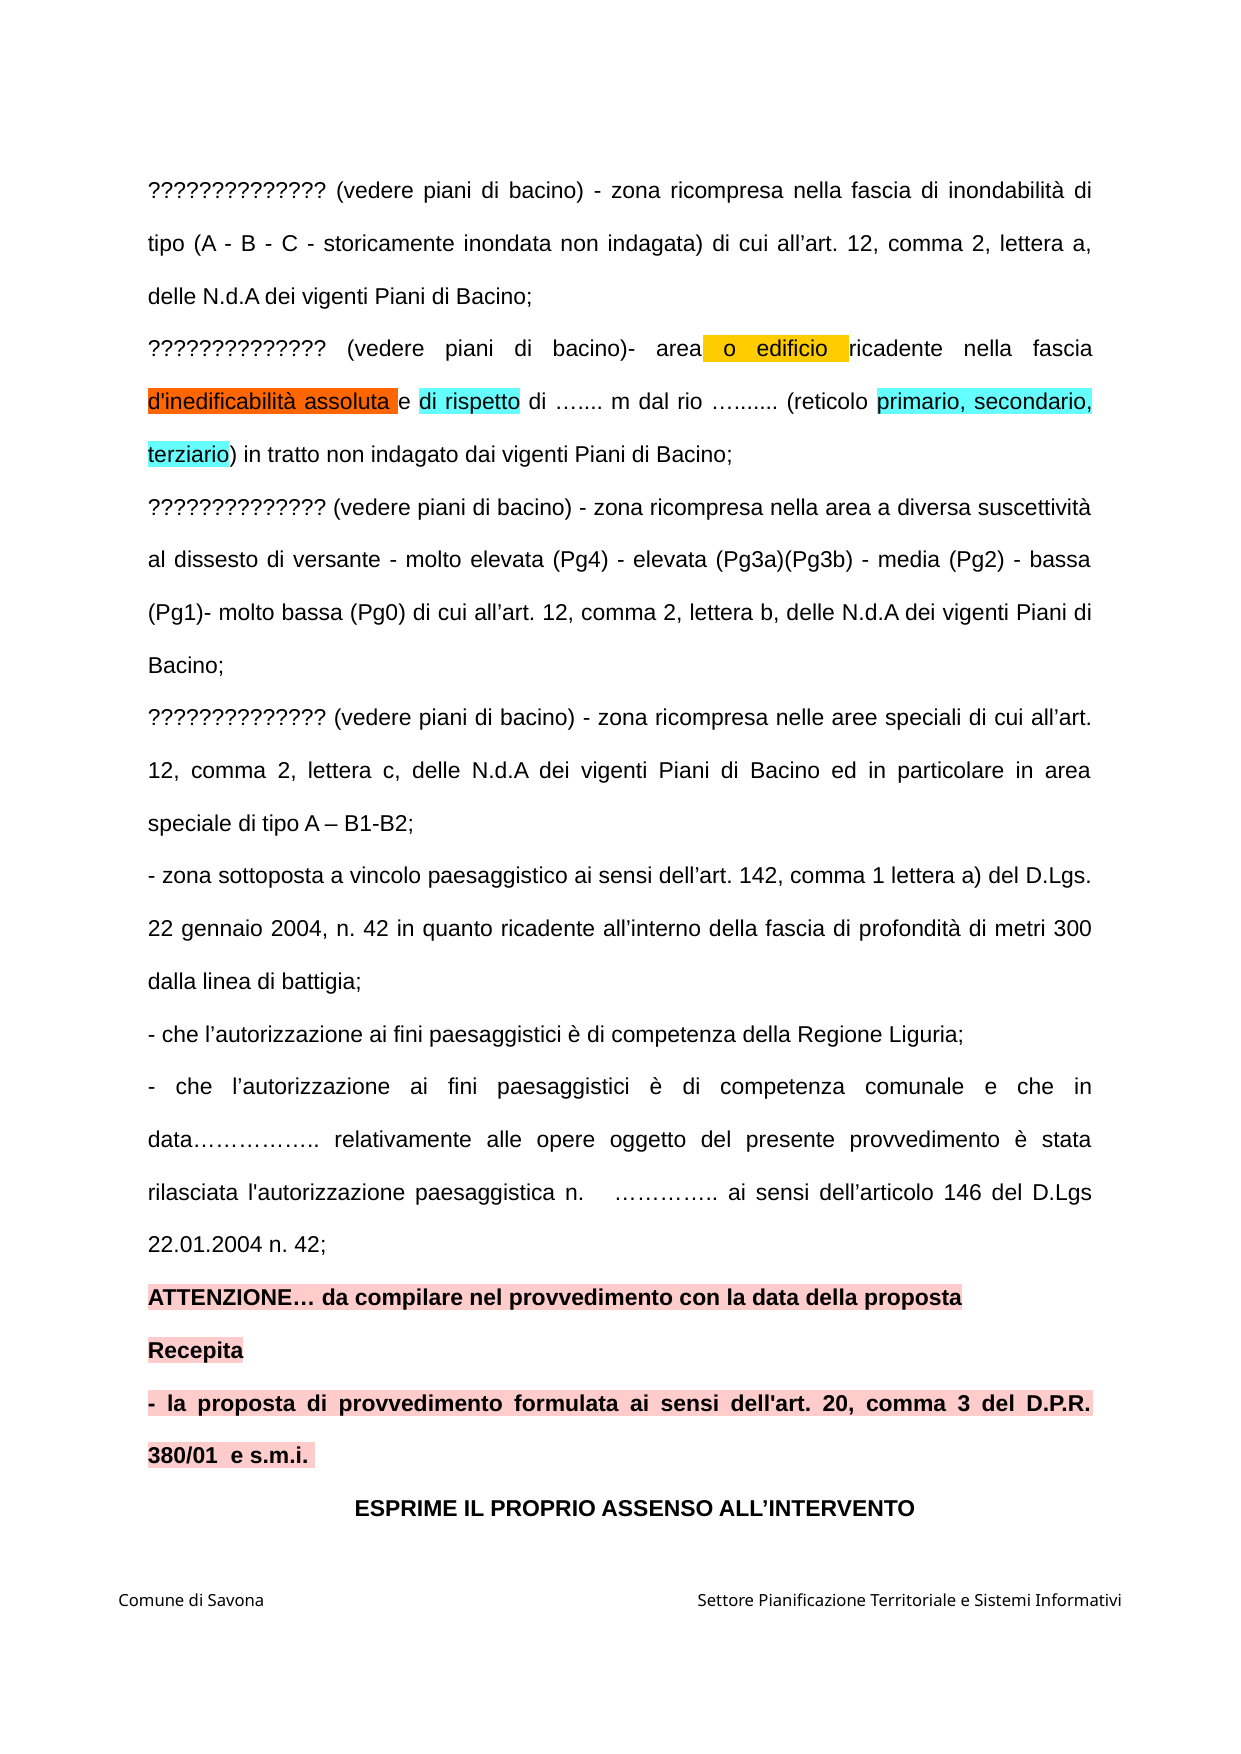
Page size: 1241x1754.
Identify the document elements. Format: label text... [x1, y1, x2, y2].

text ?????????????? (vedere piani di bacino)- area o edificio ricadente nella fascia d'inedificabilità assoluta e di rispetto di ….... m dal rio …....... (reticolo primario, secondario, terziario) in tratto non indagato dai vigenti Piani di Bacino; [148, 335, 1093, 467]
text ?????????????? (vedere piani di bacino) - zona ricompresa nella fascia di inondabilità di tipo (A - B - C - storicamente inondata non indagata) di cui all’art. 12, comma 2, lettera a, delle N.d.A dei vigenti Piani di Bacino; [148, 177, 1093, 309]
subtitle ESPRIME IL PROPRIO ASSENSO ALL’INTERVENTO [148, 1495, 1122, 1521]
text ?????????????? (vedere piani di bacino) - zona ricompresa nella area a diversa suscettività al dissesto di versante - molto elevata (Pg4) - elevata (Pg3a)(Pg3b) - media (Pg2) - bassa (Pg1)- molto bassa (Pg0) di cui all’art. 12, comma 2, lettera b, delle N.d.A dei vigenti Piani di Bacino; [148, 493, 1093, 678]
text ?????????????? (vedere piani di bacino) - zona ricompresa nelle aree speciali di cui all’art. 12, comma 2, lettera c, delle N.d.A dei vigenti Piani di Bacino ed in particolare in area speciale di tipo A – B1-B2; [148, 704, 1093, 836]
list - la proposta di provvedimento formulata ai sensi dell'art. 20, comma 3 del D.P.R. 380/01 e s.m.i. [148, 1389, 1093, 1468]
text - zona sottoposta a vincolo paesaggistico ai sensi dell’art. 142, comma 1 lettera a) del D.Lgs. 22 gennaio 2004, n. 42 in quanto ricadente all’interno della fascia di profondità di metri 300 dalla linea di battigia; [148, 862, 1093, 994]
text - che l’autorizzazione ai fini paesaggistici è di competenza della Regione Liguria; [148, 1021, 1093, 1047]
text - che l’autorizzazione ai fini paesaggistici è di competenza comunale e che in data…………….. relativamente alle opere oggetto del presente provvedimento è stata rilasciata l'autorizzazione paesaggistica n. ………….. ai sensi dell’articolo 146 del D.Lgs 22.01.2004 n. 42; [148, 1073, 1093, 1258]
text Recepita [148, 1337, 1093, 1363]
text ATTENZIONE… da compilare nel provvedimento con la data della proposta [148, 1284, 1093, 1310]
